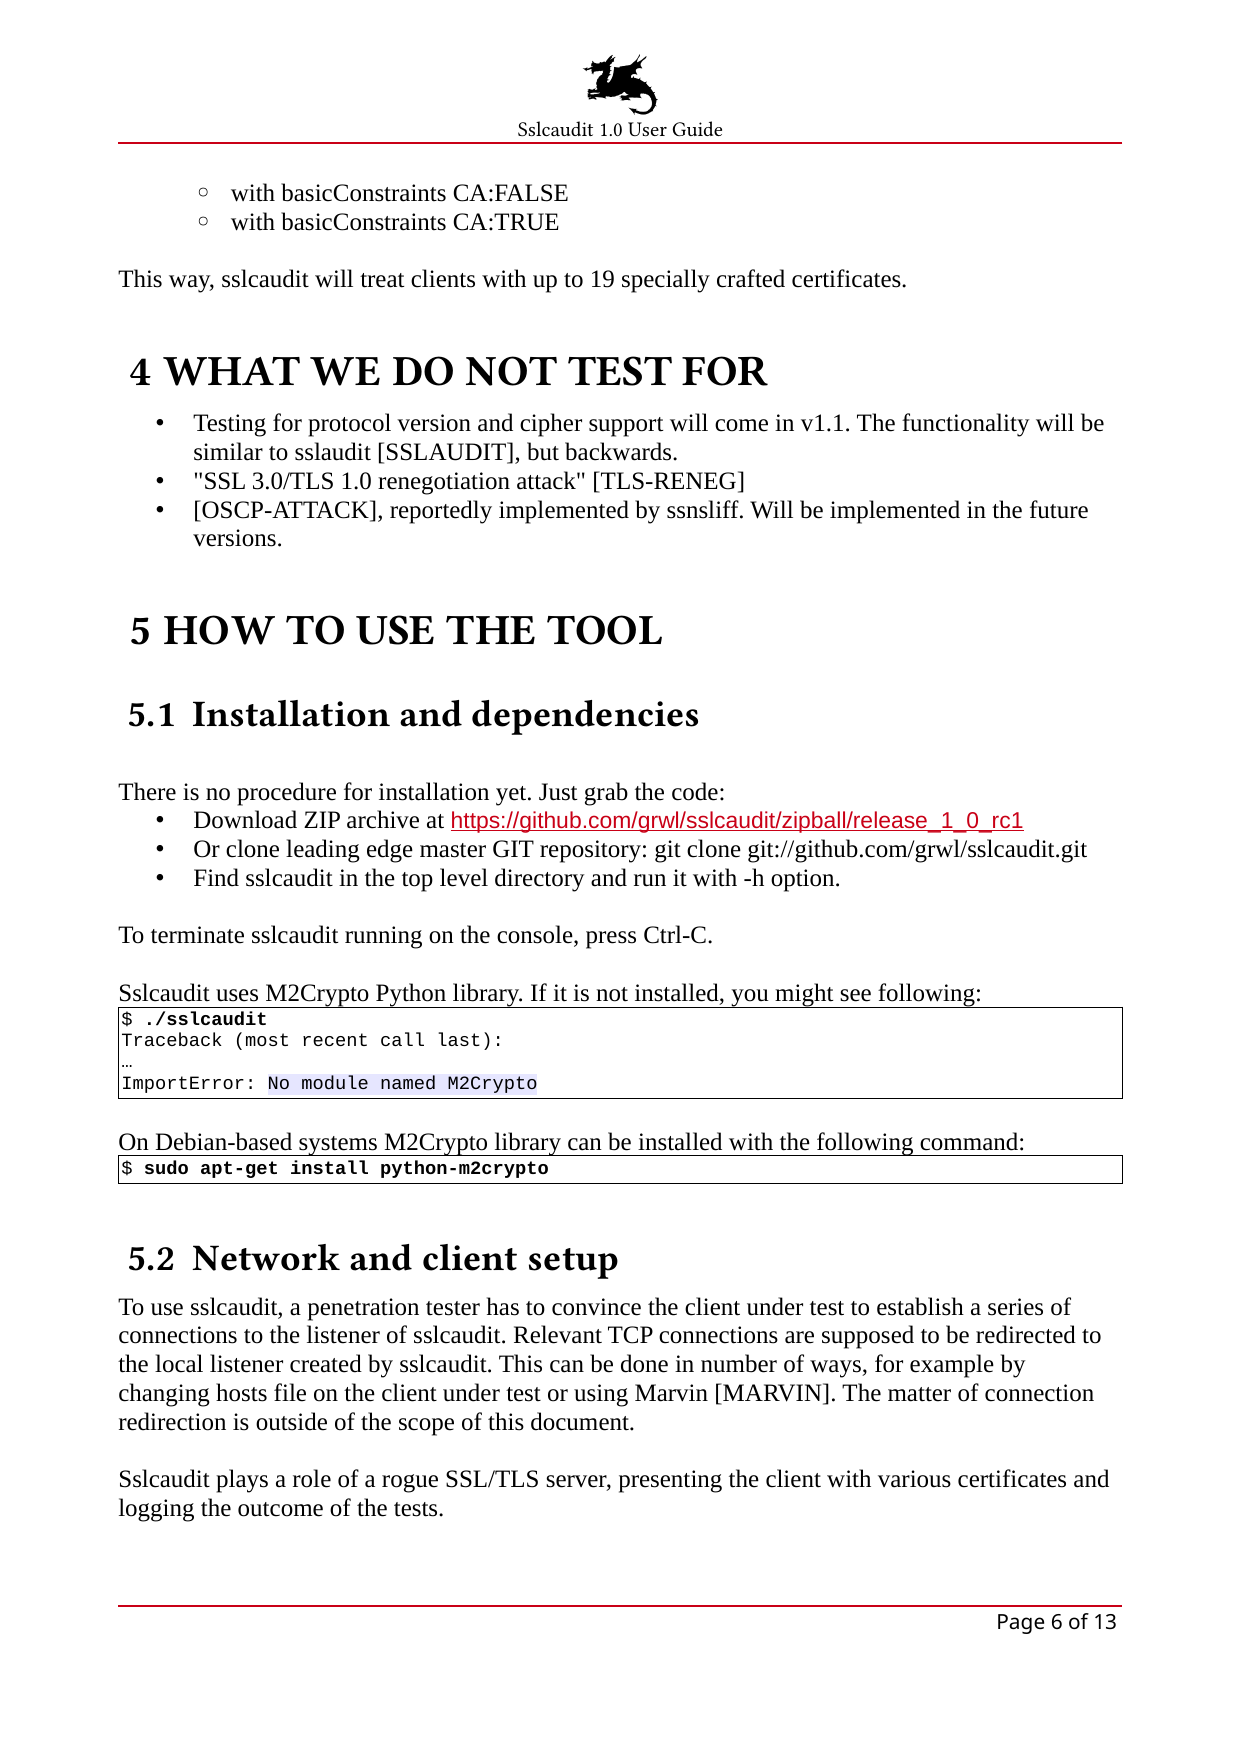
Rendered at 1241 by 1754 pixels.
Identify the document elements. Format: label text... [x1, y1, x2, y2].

text … [119, 1049, 1122, 1070]
list "SSL 3.0/TLS 1.0 renegotiation attack" [TLS-RENEG] [156, 466, 1122, 495]
picture [582, 54, 658, 115]
text To use sslcaudit, a penetration tester has to convince the client under test to establish a series of connections to the listener of sslcaudit. Relevant TCP connections are supposed to be redirected to the local listener created by sslcaudit. This can be done in number of ways, for example by changing hosts file on the client under test or using Marvin [MARVIN]. The matter of connection redirection is outside of the scope of this document. [118, 1292, 1122, 1436]
text $ ./sslcaudit [119, 1008, 1122, 1028]
subtitle Network and client setup [118, 1237, 1122, 1279]
list with basicConstraints CA:FALSE [193, 178, 1122, 207]
subtitle Installation and dependencies [118, 693, 1122, 735]
text Sslcaudit plays a role of a rogue SSL/TLS server, presenting the client with various certificates and logging the outcome of the tests. [118, 1464, 1122, 1522]
text This way, sslcaudit will treat clients with up to 19 specially crafted certificates. [118, 264, 1122, 293]
list Testing for protocol version and cipher support will come in v1.1. The functionality will be similar to sslaudit [SSLAUDIT], but backwards. [156, 408, 1122, 466]
text There is no procedure for installation yet. Just grab the code: [118, 777, 1122, 805]
list Or clone leading edge master GIT repository: git clone git://github.com/grwl/sslcaudit.git [156, 834, 1122, 863]
text ImportError: No module named M2Crypto [119, 1070, 1122, 1098]
list with basicConstraints CA:TRUE [193, 207, 1122, 236]
text Traceback (most recent call last): [119, 1028, 1122, 1049]
text To terminate sslcaudit running on the console, press Ctrl-C. [118, 920, 1122, 949]
list Find sslcaudit in the top level directory and run it with -h option. [156, 863, 1122, 892]
text Sslcaudit uses M2Crypto Python library. If it is not installed, you might see following: [118, 978, 1122, 1007]
subtitle HOW TO USE THE TOOL [118, 606, 1122, 655]
list Download ZIP archive at https://github.com/grwl/sslcaudit/zipball/release_1_0_rc1 [156, 805, 1122, 834]
text On Debian-based systems M2Crypto library can be installed with the following command: [118, 1127, 1122, 1155]
subtitle WHAT WE DO NOT TEST FOR [118, 347, 1122, 396]
text $ sudo apt-get install python-m2crypto [119, 1156, 1122, 1183]
list [OSCP-ATTACK], reportedly implemented by ssnsliff. Will be implemented in the future versions. [156, 495, 1122, 552]
